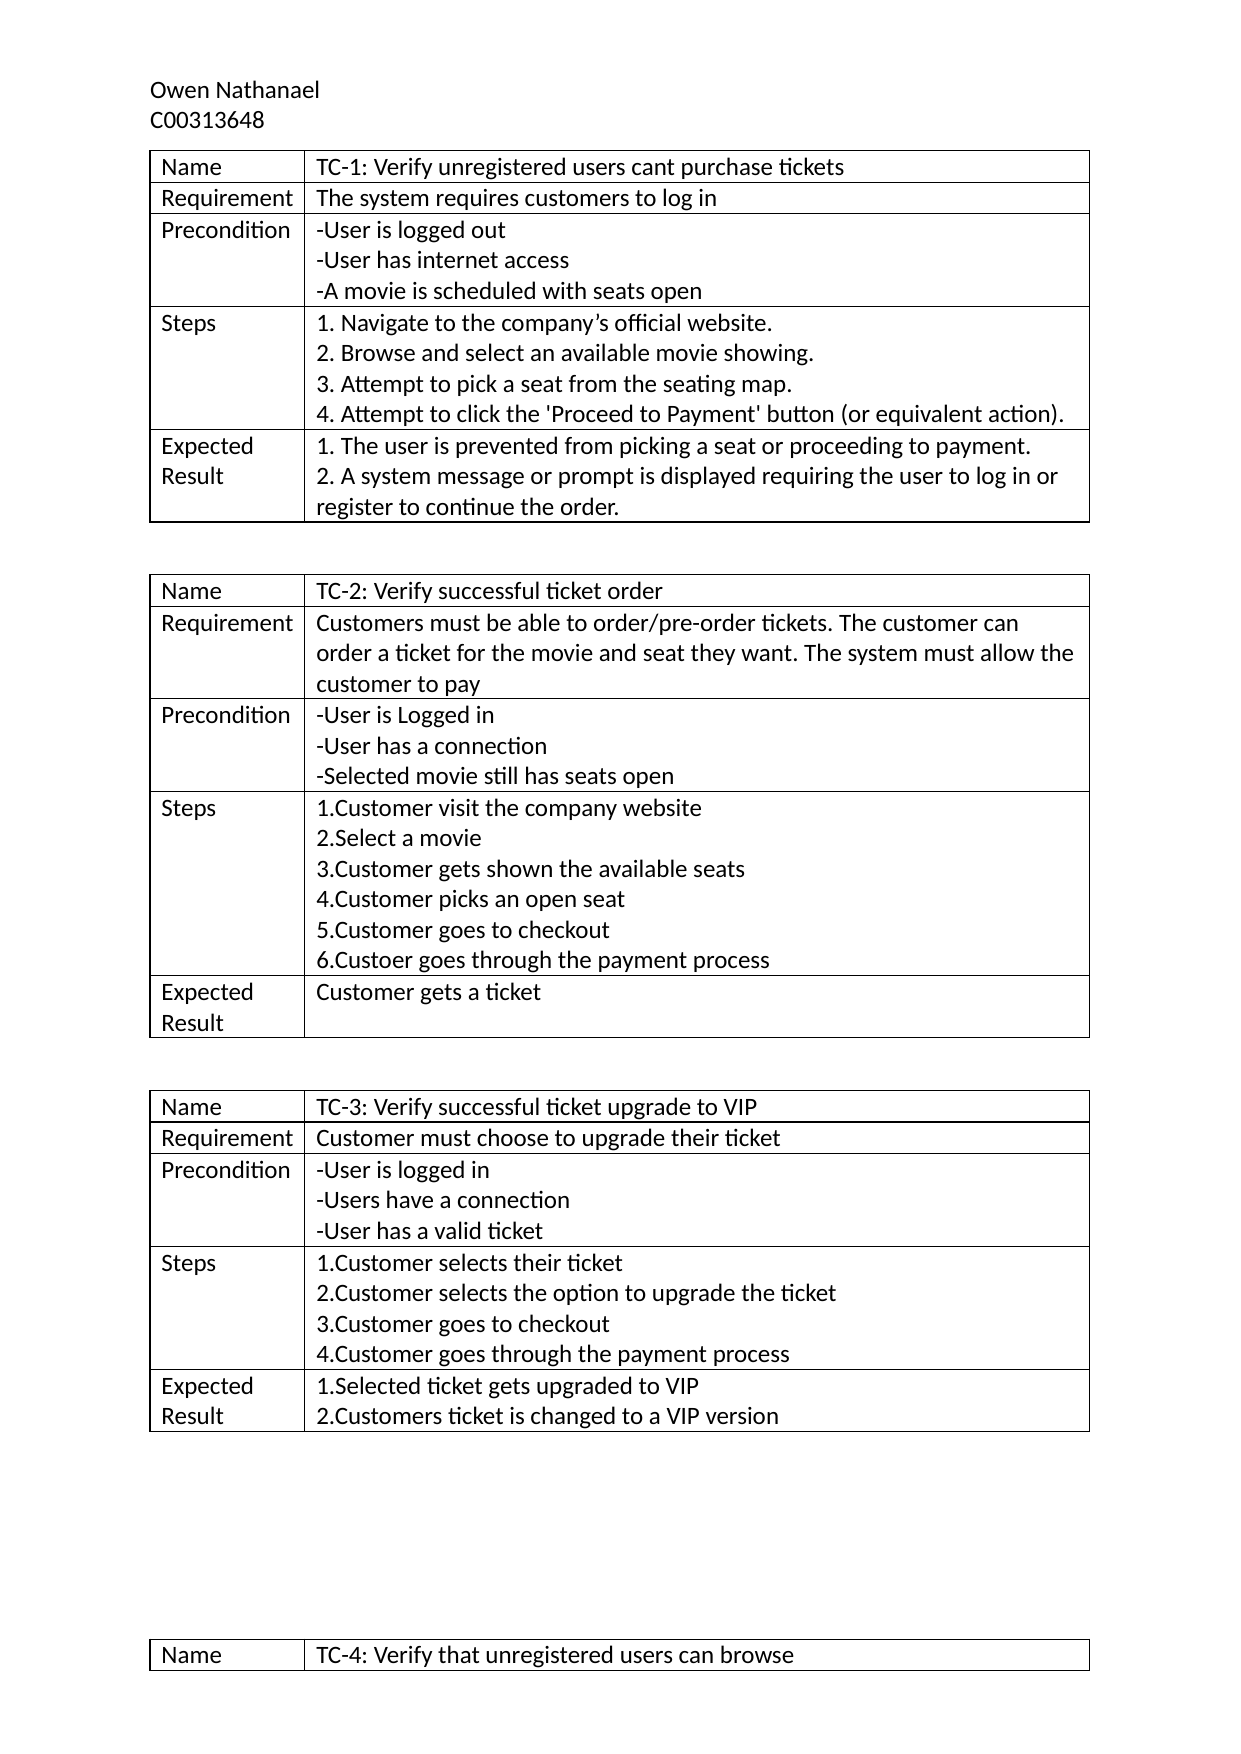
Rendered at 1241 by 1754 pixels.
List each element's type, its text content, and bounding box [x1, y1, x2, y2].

table_header Name [151, 1640, 304, 1670]
table_cell Steps [151, 1247, 304, 1369]
table_header Name [151, 575, 304, 606]
table_header TC-3: Verify successful ticket upgrade to VIP [305, 1091, 1089, 1121]
table_cell Customer gets a ticket [305, 976, 1089, 1037]
table_header TC-4: Verify that unregistered users can browse [305, 1640, 1089, 1670]
table_cell Steps [151, 792, 304, 975]
table_cell -User is logged in -Users have a connection -User has a valid ticket [305, 1154, 1089, 1246]
table_cell The system requires customers to log in [305, 183, 1089, 213]
table_cell 1. Navigate to the company’s official website. 2. Browse and select an available movie showing. 3. Attempt to pick a seat from the seating map. 4. Attempt to click the 'Proceed to Payment' button (or equivalent action). [305, 307, 1089, 429]
table_cell 1.Selected ticket gets upgraded to VIP 2.Customers ticket is changed to a VIP version [305, 1370, 1089, 1431]
table_cell 1. The user is prevented from picking a seat or proceeding to payment. 2. A system message or prompt is displayed requiring the user to log in or register to continue the order. [305, 430, 1089, 521]
table_cell Steps [151, 307, 304, 429]
table_cell Requirement [151, 1123, 304, 1153]
table_header TC-2: Verify successful ticket order [305, 575, 1089, 606]
table_cell Requirement [151, 607, 304, 698]
table_cell Requirement [151, 183, 304, 213]
table_header Name [151, 151, 304, 182]
table_cell -User is Logged in -User has a connection -Selected movie still has seats open [305, 699, 1089, 791]
table_header Name [151, 1091, 304, 1121]
table_header TC-1: Verify unregistered users cant purchase tickets [305, 151, 1089, 182]
table_cell Precondition [151, 214, 304, 306]
table_cell Precondition [151, 699, 304, 791]
table_cell -User is logged out -User has internet access -A movie is scheduled with seats open [305, 214, 1089, 306]
table_cell Customers must be able to order/pre-order tickets. The customer can order a ticket for the movie and seat they want. The system must allow the customer to pay [305, 607, 1089, 698]
table_cell Expected Result [151, 1370, 304, 1431]
table_cell Expected Result [151, 976, 304, 1037]
table_cell 1.Customer selects their ticket 2.Customer selects the option to upgrade the ticket 3.Customer goes to checkout 4.Customer goes through the payment process [305, 1247, 1089, 1369]
table_cell Expected Result [151, 430, 304, 521]
table_cell 1.Customer visit the company website 2.Select a movie 3.Customer gets shown the available seats 4.Customer picks an open seat 5.Customer goes to checkout 6.Custoer goes through the payment process [305, 792, 1089, 975]
table_cell Customer must choose to upgrade their ticket [305, 1123, 1089, 1153]
table_cell Precondition [151, 1154, 304, 1246]
